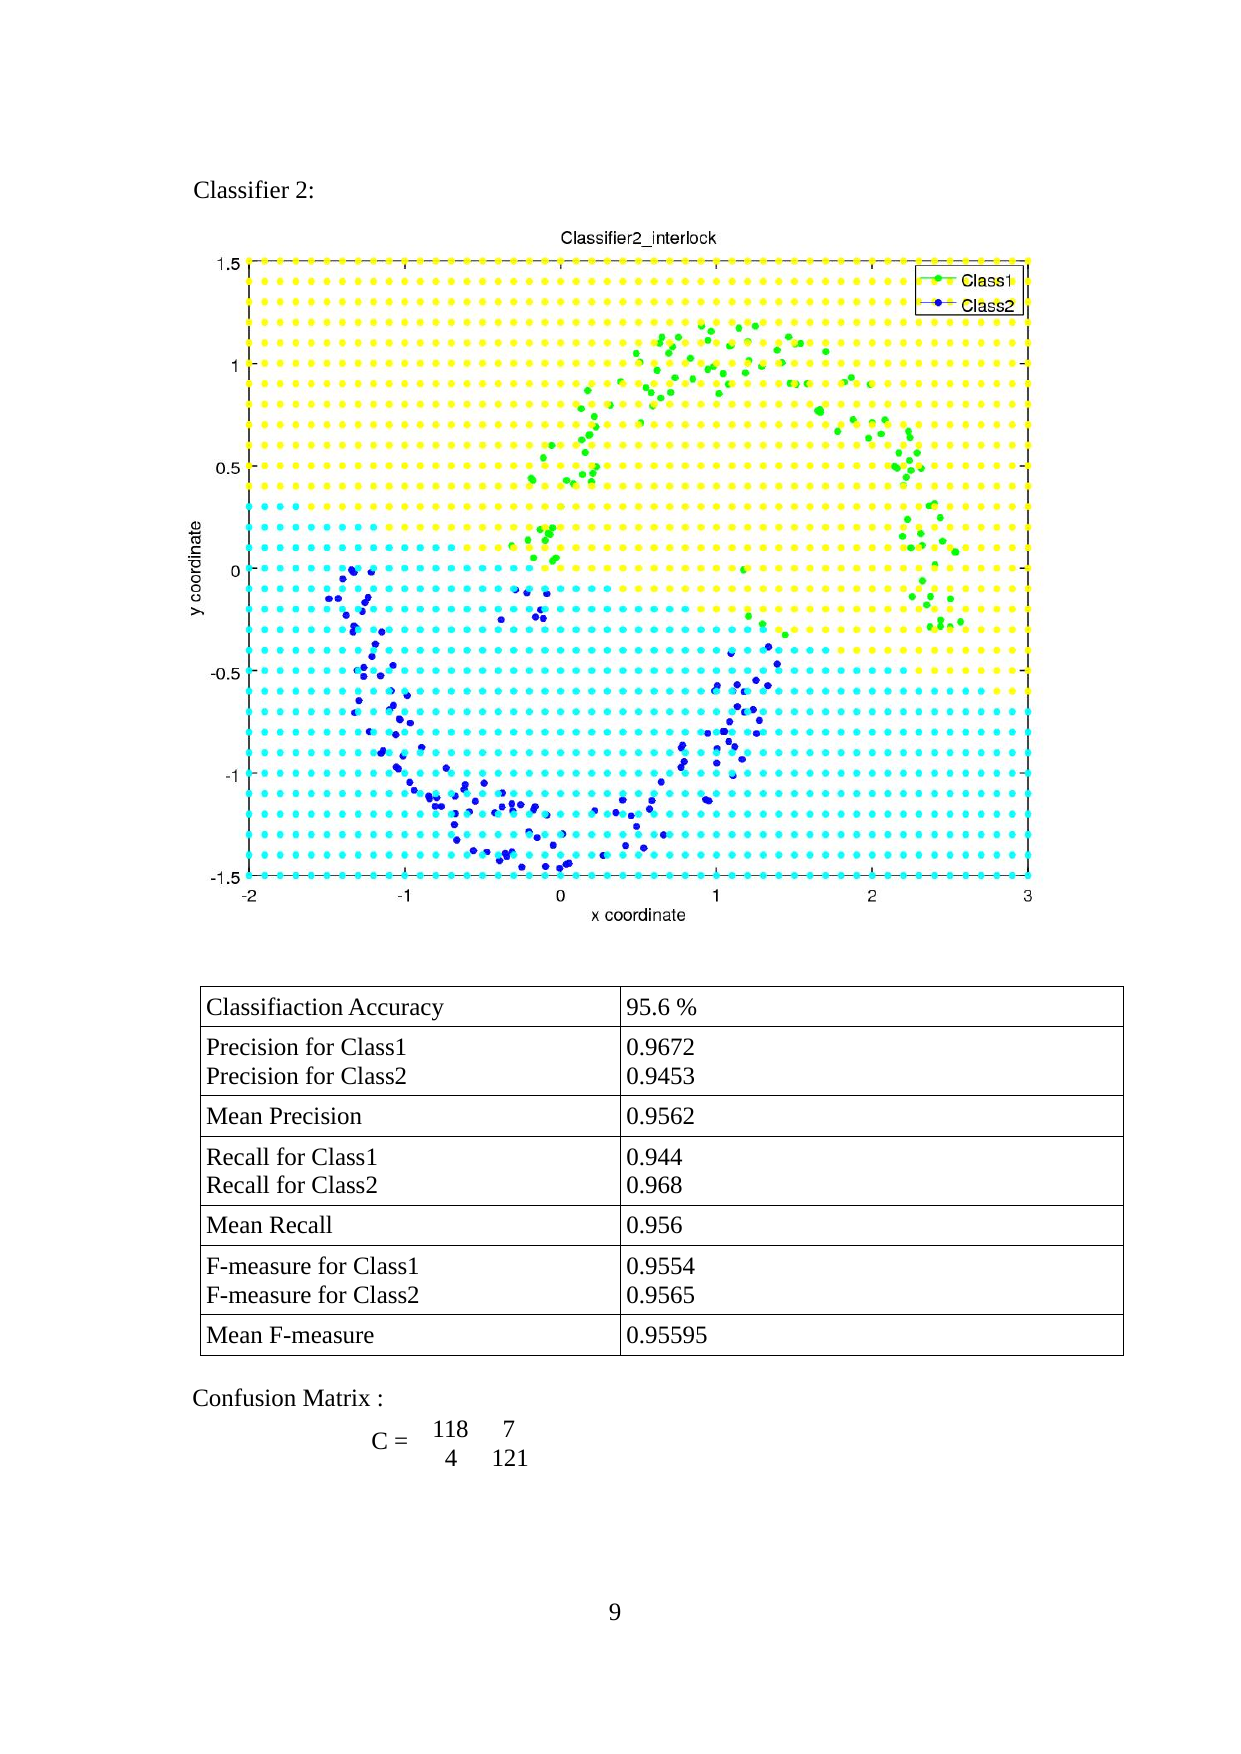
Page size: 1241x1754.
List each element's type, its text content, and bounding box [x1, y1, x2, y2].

table_cell Precision for Class1 Precision for Class2 [201, 1027, 620, 1095]
text Confusion Matrix : [118, 1383, 1122, 1412]
table_cell 0.95595 [621, 1315, 1123, 1354]
table_cell Mean Recall [201, 1206, 620, 1245]
table_cell 0.9562 [621, 1096, 1123, 1136]
text C = [118, 1412, 1122, 1472]
text Classifier 2: [118, 176, 1122, 204]
picture [118, 204, 1123, 958]
table_cell Mean Precision [201, 1096, 620, 1136]
table_header 95.6 % [621, 987, 1123, 1026]
table_cell 0.956 [621, 1206, 1123, 1245]
table_cell 0.9554 0.9565 [621, 1246, 1123, 1314]
table_cell 0.944 0.968 [621, 1137, 1123, 1205]
table_cell 0.9672 0.9453 [621, 1027, 1123, 1095]
table_header Classifiaction Accuracy [201, 987, 620, 1026]
table_cell F-measure for Class1 F-measure for Class2 [201, 1246, 620, 1314]
table_cell Mean F-measure [201, 1315, 620, 1354]
table_cell Recall for Class1 Recall for Class2 [201, 1137, 620, 1205]
